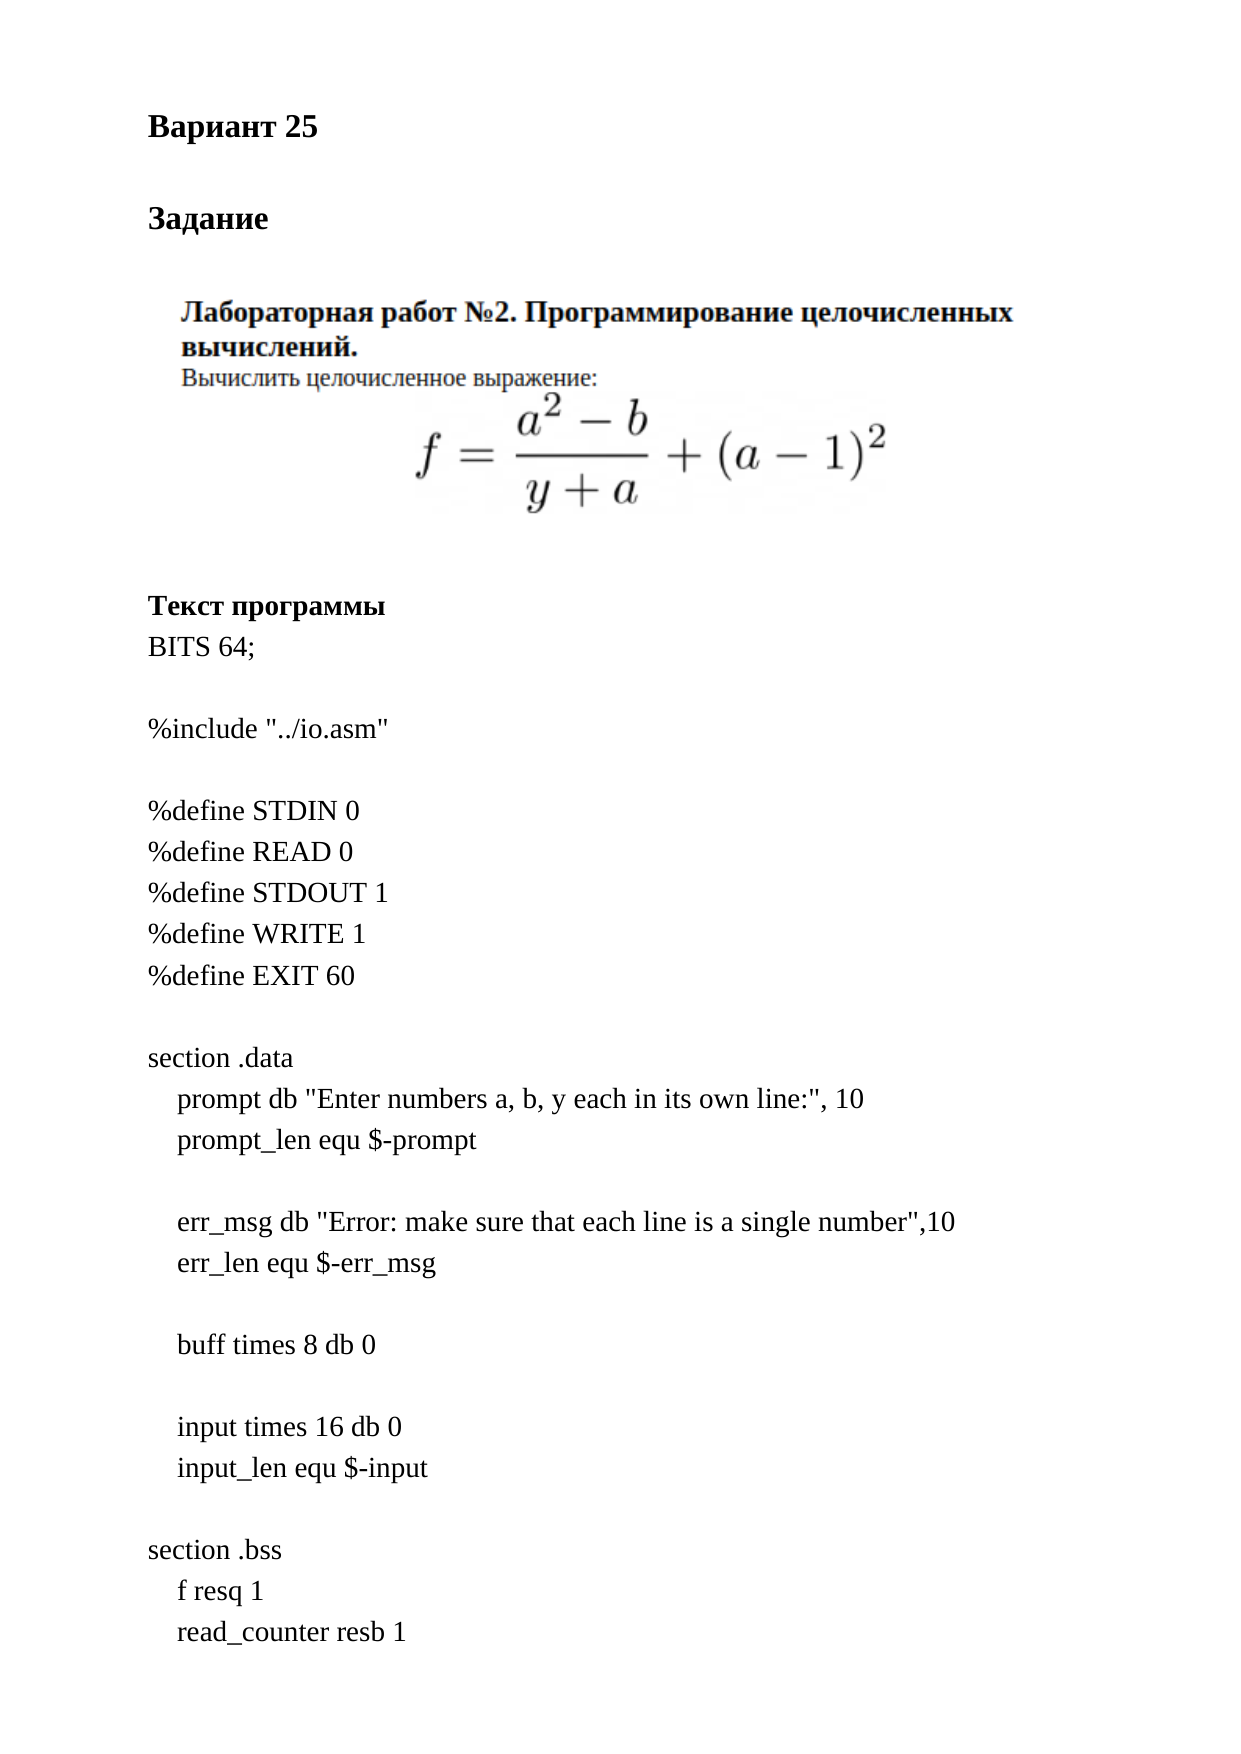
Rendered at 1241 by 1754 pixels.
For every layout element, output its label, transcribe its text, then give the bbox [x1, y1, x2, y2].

text %include "../io.asm" [148, 711, 1181, 745]
text Текст программы [148, 588, 1181, 622]
text err_msg db "Error: make sure that each line is a single number",10 [148, 1204, 1181, 1237]
text prompt db "Enter numbers a, b, y each in its own line:", 10 [148, 1081, 1181, 1114]
text err_len equ $-err_msg [148, 1245, 1181, 1278]
picture [147, 290, 1109, 540]
text Задание [148, 198, 1181, 237]
text section .bss [148, 1532, 1181, 1566]
text %define READ 0 [148, 834, 1181, 868]
text %define STDOUT 1 [148, 876, 1181, 909]
text read_counter resb 1 [148, 1614, 1181, 1648]
text input times 16 db 0 [148, 1409, 1181, 1443]
text buff times 8 db 0 [148, 1327, 1181, 1361]
text section .data [148, 1040, 1181, 1073]
text BITS 64; [148, 629, 1181, 663]
text %define WRITE 1 [148, 917, 1181, 950]
text %define EXIT 60 [148, 958, 1181, 991]
text f resq 1 [148, 1573, 1181, 1607]
text %define STDIN 0 [148, 793, 1181, 827]
text Вариант 25 [148, 107, 1181, 145]
text prompt_len equ $-prompt [148, 1122, 1181, 1155]
text input_len equ $-input [148, 1450, 1181, 1484]
